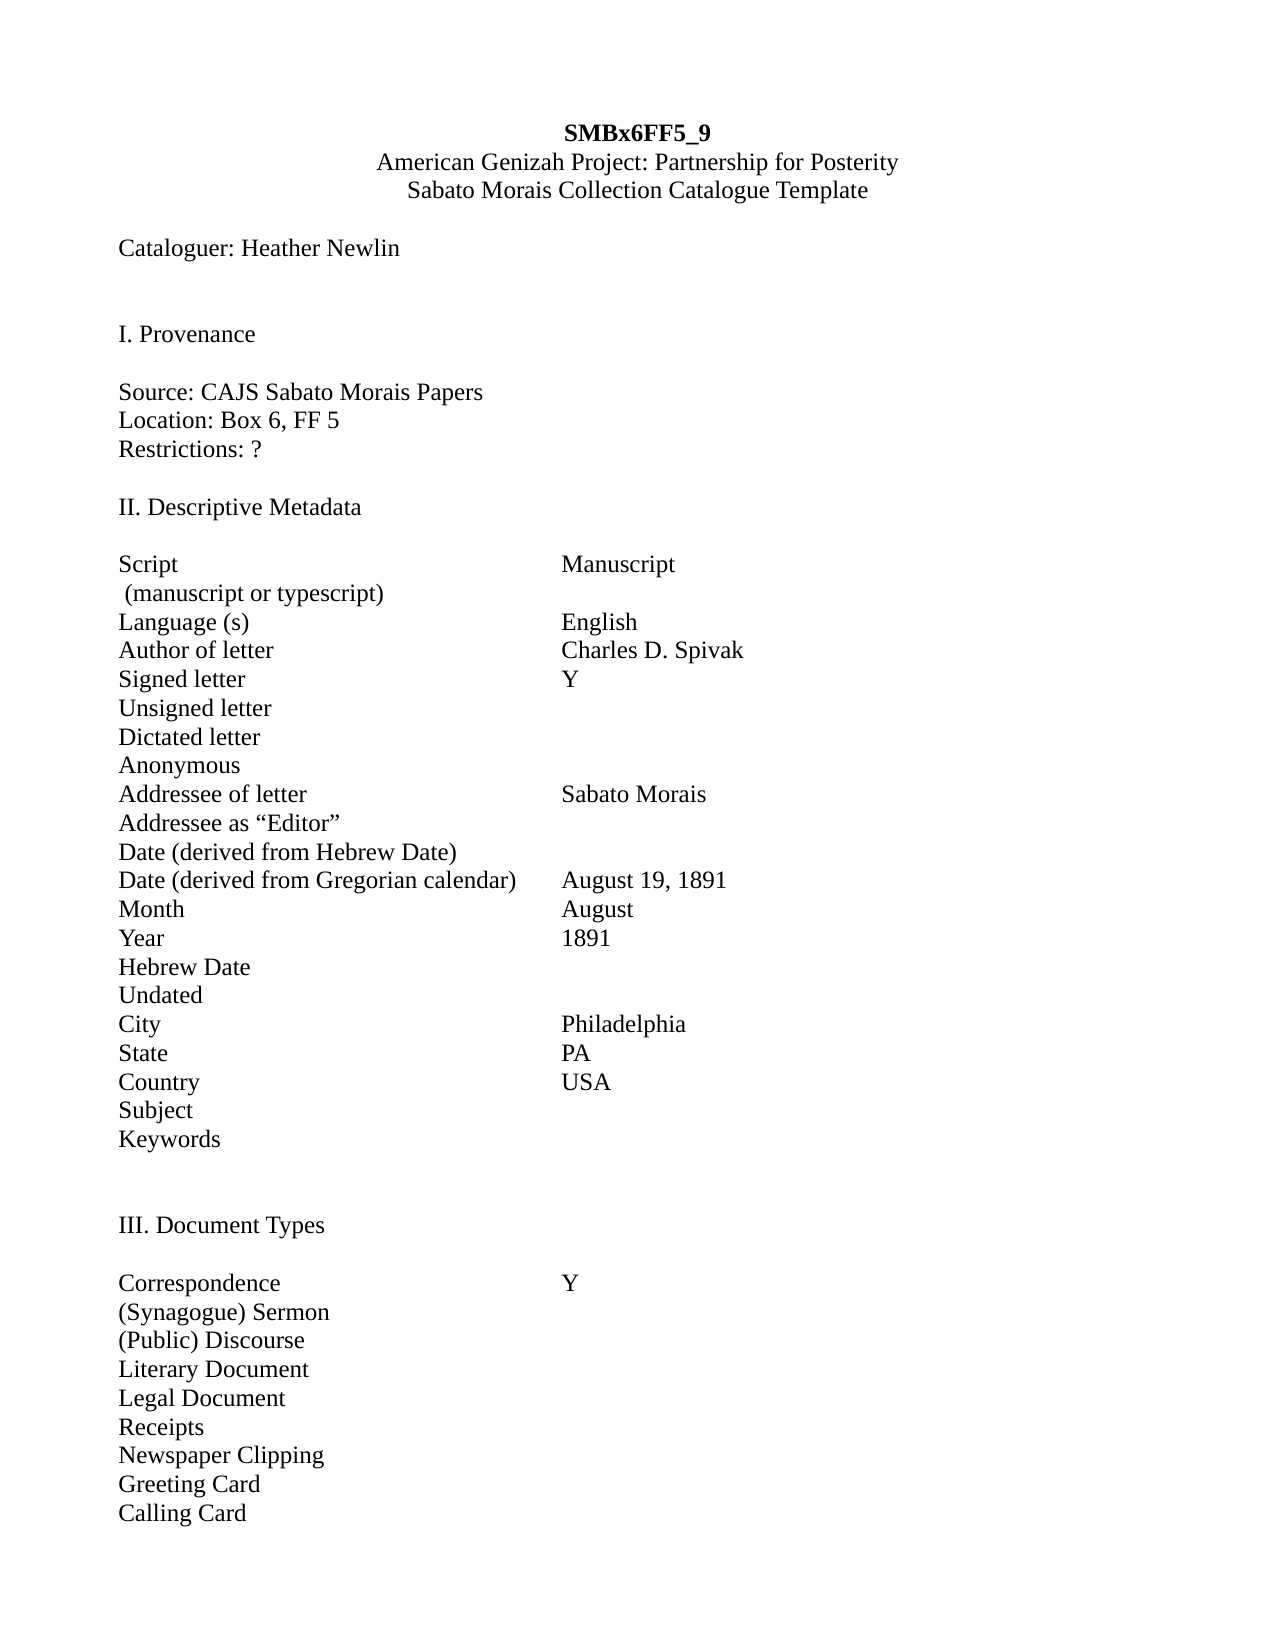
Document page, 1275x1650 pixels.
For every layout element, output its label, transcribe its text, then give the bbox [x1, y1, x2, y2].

text Greeting Card [118, 1469, 1157, 1498]
text Signed letter Y [118, 664, 1157, 693]
text Cataloguer: Heather Newlin [118, 233, 1157, 262]
text II. Descriptive Metadata [118, 492, 1157, 521]
text Location: Box 6, FF 5 [118, 406, 1157, 434]
text Addressee as “Editor” [118, 808, 1157, 837]
text Restrictions: ? [118, 434, 1157, 463]
text Sabato Morais Collection Catalogue Template [118, 176, 1157, 204]
text Author of letter Charles D. Spivak [118, 636, 1157, 664]
text Receipts [118, 1412, 1157, 1441]
text Date (derived from Hebrew Date) [118, 837, 1157, 866]
text Subject [118, 1096, 1157, 1124]
text (Synagogue) Sermon [118, 1297, 1157, 1326]
text Hebrew Date [118, 952, 1157, 981]
text Legal Document [118, 1383, 1157, 1412]
text (manuscript or typescript) [118, 578, 1157, 607]
text SMBx6FF5_9 [118, 118, 1157, 147]
text City Philadelphia [118, 1009, 1157, 1038]
text Dictated letter [118, 722, 1157, 751]
text American Genizah Project: Partnership for Posterity [118, 147, 1157, 176]
text Source: CAJS Sabato Morais Papers [118, 377, 1157, 406]
text Correspondence Y [118, 1268, 1157, 1297]
text Language (s) English [118, 607, 1157, 636]
text Addressee of letter Sabato Morais [118, 779, 1157, 808]
text Country USA [118, 1067, 1157, 1096]
text Date (derived from Gregorian calendar) August 19, 1891 [118, 866, 1157, 894]
text State PA [118, 1038, 1157, 1067]
text Newspaper Clipping [118, 1441, 1157, 1469]
text Literary Document [118, 1354, 1157, 1383]
text Unsigned letter [118, 693, 1157, 722]
text (Public) Discourse [118, 1326, 1157, 1354]
text III. Document Types [118, 1211, 1157, 1239]
text Year 1891 [118, 923, 1157, 952]
text Month August [118, 894, 1157, 923]
text Undated [118, 981, 1157, 1009]
text I. Provenance [118, 319, 1157, 348]
text Calling Card [118, 1498, 1157, 1527]
text Anonymous [118, 751, 1157, 779]
text Script Manuscript [118, 549, 1157, 578]
text Keywords [118, 1124, 1157, 1153]
